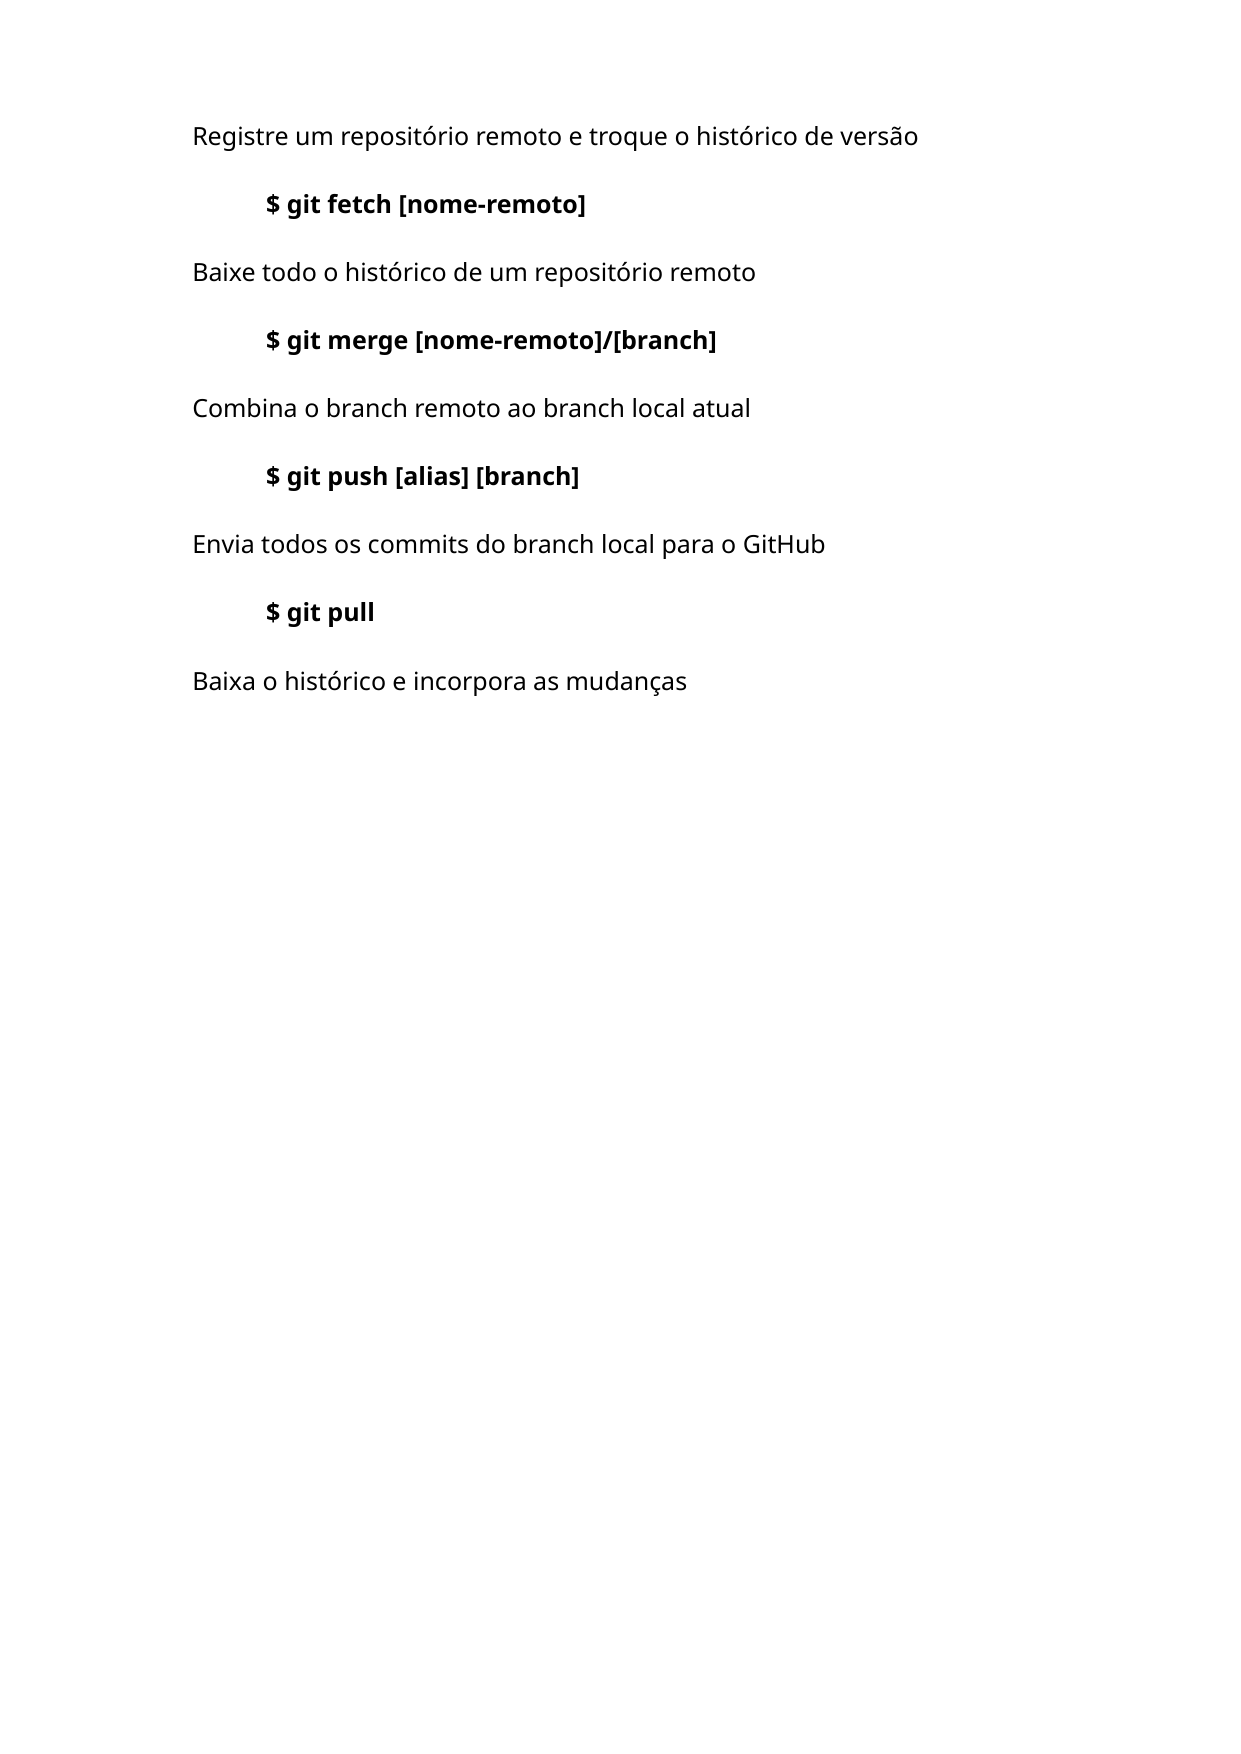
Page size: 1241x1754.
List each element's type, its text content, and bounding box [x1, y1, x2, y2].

text $ git fetch [nome-remoto] [118, 186, 1122, 220]
text Baixa o histórico e incorpora as mudanças [118, 663, 1122, 697]
text Baixe todo o histórico de um repositório remoto [118, 254, 1122, 288]
text Combina o branch remoto ao branch local atual [118, 391, 1122, 425]
text $ git merge [nome-remoto]/[branch] [118, 322, 1122, 357]
text Envia todos os commits do branch local para o GitHub [118, 527, 1122, 561]
text $ git pull [118, 595, 1122, 629]
text $ git push [alias] [branch] [118, 459, 1122, 493]
text Registre um repositório remoto e troque o histórico de versão [118, 118, 1122, 152]
